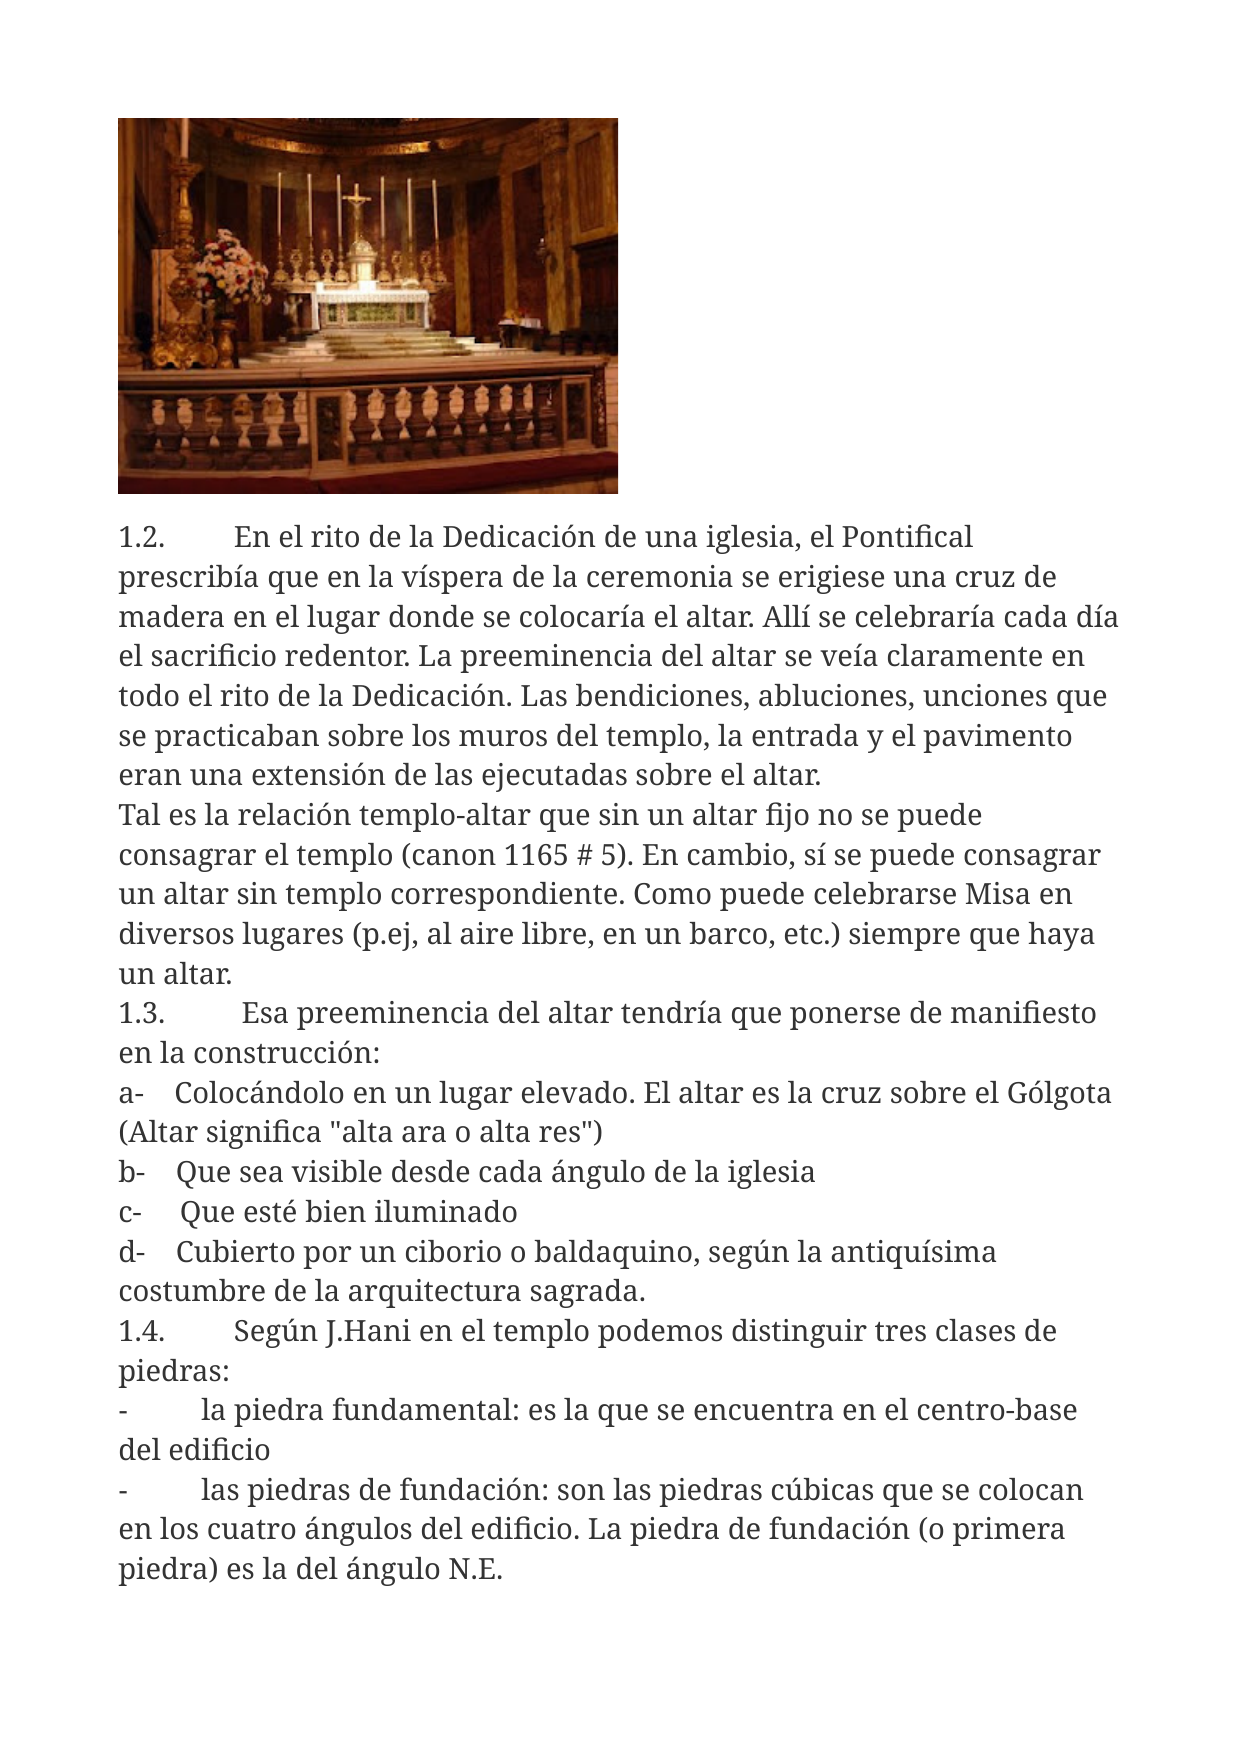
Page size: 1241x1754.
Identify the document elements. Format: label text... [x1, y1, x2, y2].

text 1.2. En el rito de la Dedicación de una iglesia, el Pontifical prescribía que en la víspera de la ceremonia se erigiese una cruz de madera en el lugar donde se colocaría el altar. Allí se celebraría cada día el sacrificio redentor. La preeminencia del altar se veía claramente en todo el rito de la Dedicación. Las bendiciones, abluciones, unciones que se practicaban sobre los muros del templo, la entrada y el pavimento eran una extensión de las ejecutadas sobre el altar. [118, 516, 1122, 794]
text - las piedras de fundación: son las piedras cúbicas que se colocan en los cuatro ángulos del edificio. La piedra de fundación (o primera piedra) es la del ángulo N.E. [118, 1469, 1122, 1588]
text Tal es la relación templo-altar que sin un altar fijo no se puede consagrar el templo (canon 1165 # 5). En cambio, sí se puede consagrar un altar sin templo correspondiente. Como puede celebrarse Misa en diversos lugares (p.ej, al aire libre, en un barco, etc.) siempre que haya un altar. [118, 794, 1122, 993]
picture [118, 118, 619, 494]
text - la piedra fundamental: es la que se encuentra en el centro-base del edificio [118, 1389, 1122, 1469]
text c- Que esté bien iluminado [118, 1191, 1122, 1231]
text 1.3. Esa preeminencia del altar tendría que ponerse de manifiesto en la construcción: [118, 993, 1122, 1072]
text d- Cubierto por un ciborio o baldaquino, según la antiquísima costumbre de la arquitectura sagrada. [118, 1231, 1122, 1310]
text 1.4. Según J.Hani en el templo podemos distinguir tres clases de piedras: [118, 1310, 1122, 1389]
text a- Colocándolo en un lugar elevado. El altar es la cruz sobre el Gólgota (Altar significa "alta ara o alta res") [118, 1072, 1122, 1151]
text b- Que sea visible desde cada ángulo de la iglesia [118, 1151, 1122, 1191]
